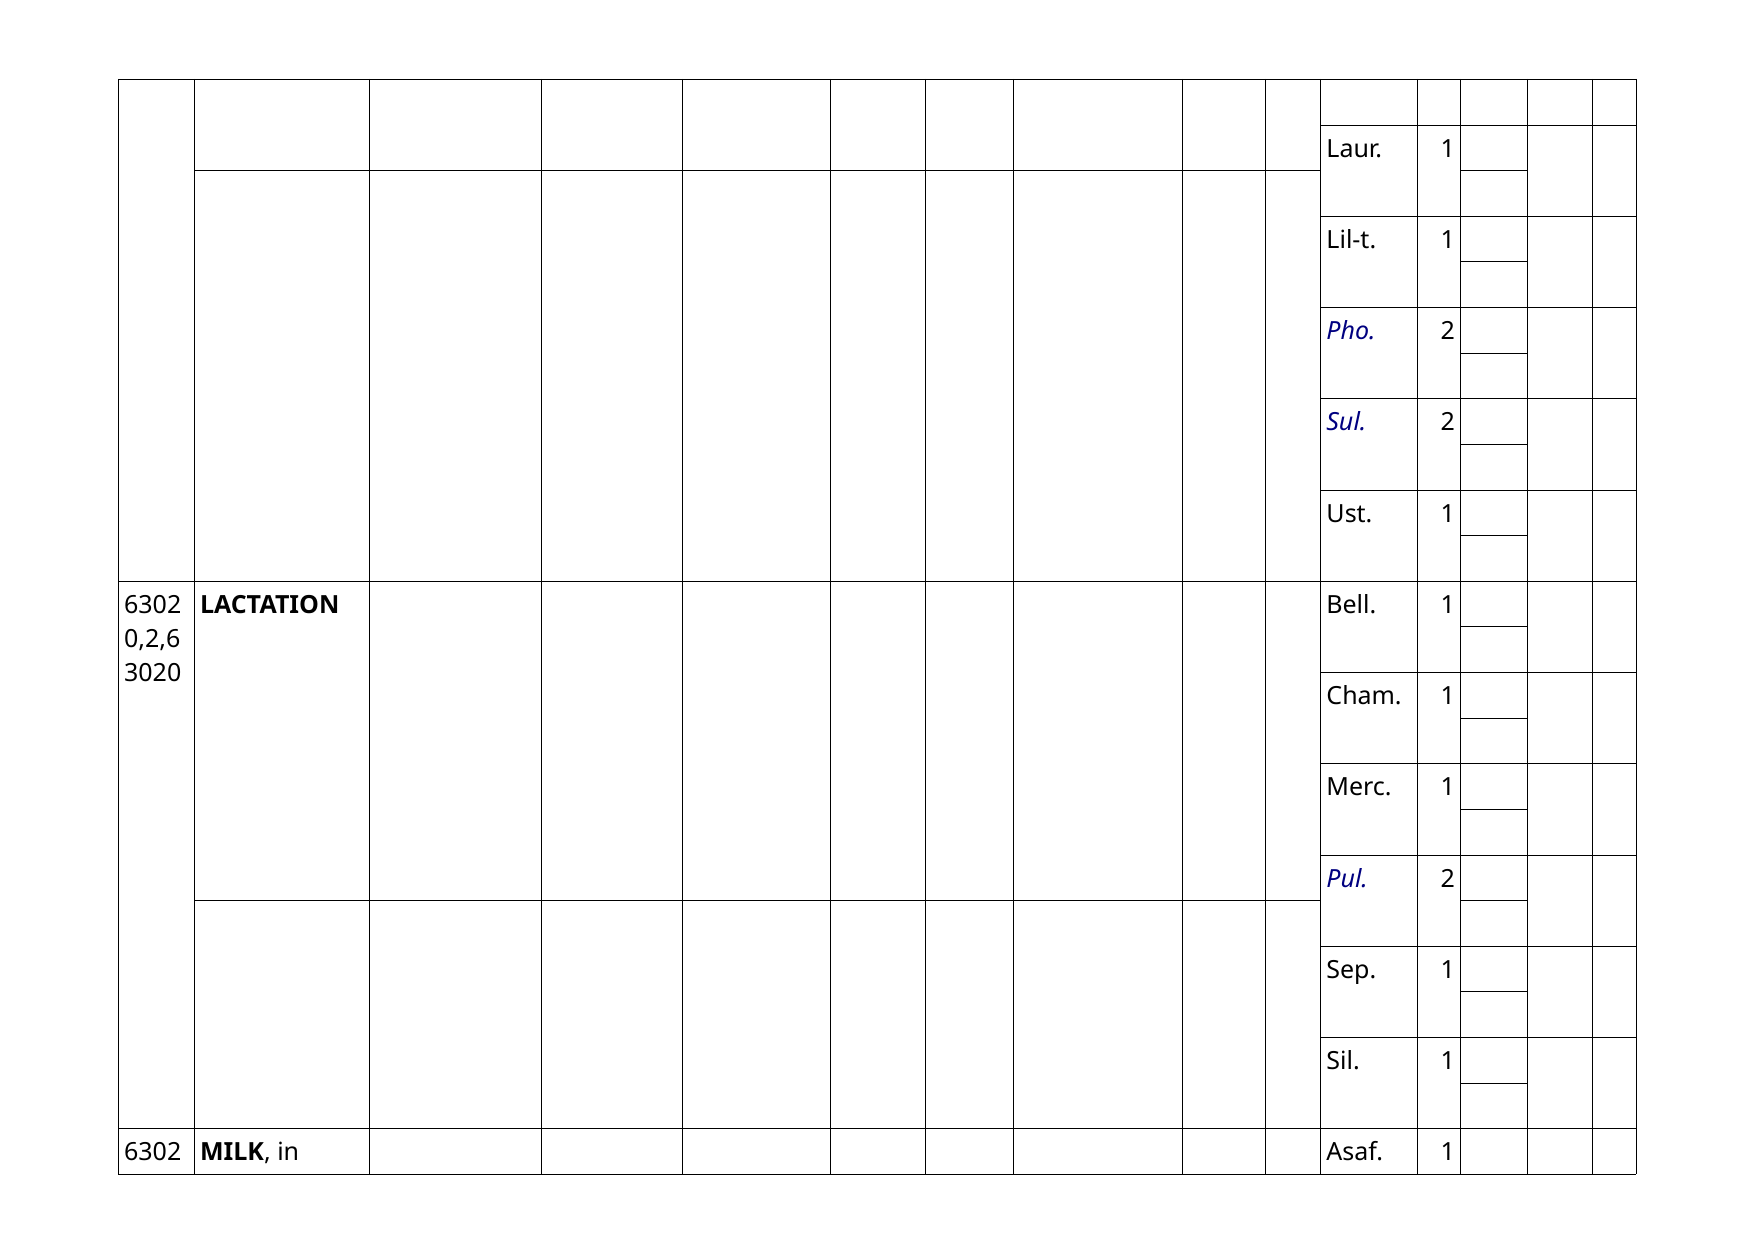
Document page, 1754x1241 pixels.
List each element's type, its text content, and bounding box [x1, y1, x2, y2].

table_cell Asaf. [1321, 1129, 1417, 1174]
table_cell [1266, 901, 1320, 1128]
table_cell [831, 582, 925, 900]
table_cell [542, 901, 682, 1128]
table_cell [542, 171, 682, 581]
table_cell Merc. [1321, 764, 1417, 854]
table_cell [1183, 901, 1265, 1128]
table_cell [683, 1129, 830, 1174]
table_cell [1461, 810, 1527, 854]
table_cell [1461, 947, 1527, 991]
table_cell Laur. [1321, 126, 1417, 216]
table_cell [1183, 171, 1265, 581]
table_cell [1461, 491, 1527, 535]
table_cell [1461, 171, 1527, 216]
table_cell [1418, 80, 1460, 124]
table_cell [1461, 126, 1527, 170]
table_cell [1528, 1129, 1592, 1174]
table_cell [1593, 491, 1636, 581]
table_cell [1461, 1129, 1527, 1174]
table_cell [1014, 80, 1182, 170]
table_cell [1461, 354, 1527, 398]
table_cell [370, 1129, 541, 1174]
table_cell [1461, 445, 1527, 489]
table_cell [1593, 80, 1636, 124]
table_cell [1528, 399, 1592, 489]
table_cell [1461, 536, 1527, 581]
table_cell [195, 171, 369, 581]
table_cell [1528, 80, 1592, 124]
table_cell [1014, 1129, 1182, 1174]
table_cell [1528, 1038, 1592, 1128]
table_cell [1461, 627, 1527, 672]
table_cell [370, 171, 541, 581]
table_cell [542, 80, 682, 170]
table_cell [1593, 1129, 1636, 1174]
table_cell 1 [1418, 1129, 1460, 1174]
table_cell [831, 1129, 925, 1174]
table_cell lactation [195, 582, 369, 900]
table_cell [195, 80, 369, 170]
table_cell [1593, 217, 1636, 307]
table_cell 1 [1418, 217, 1460, 307]
table_cell [1528, 673, 1592, 763]
table_cell [1461, 399, 1527, 444]
table_cell Bell. [1321, 582, 1417, 672]
table_cell [1183, 80, 1265, 170]
table_cell [1461, 764, 1527, 809]
table_cell Lil-t. [1321, 217, 1417, 307]
table_cell [683, 171, 830, 581]
table_cell Sil. [1321, 1038, 1417, 1128]
table_cell 1 [1418, 947, 1460, 1037]
table_cell [1528, 217, 1592, 307]
table_cell [1528, 308, 1592, 398]
table_cell [926, 1129, 1013, 1174]
table_cell [1321, 80, 1417, 124]
table_cell [542, 1129, 682, 1174]
table_cell [1528, 856, 1592, 946]
table_cell 1 [1418, 491, 1460, 581]
table_cell [926, 901, 1013, 1128]
table_cell [370, 582, 541, 900]
table_cell [1014, 171, 1182, 581]
table_cell 1 [1418, 673, 1460, 763]
table_cell [1461, 719, 1527, 763]
table_cell [831, 901, 925, 1128]
table_cell [1461, 582, 1527, 626]
table_cell [1593, 856, 1636, 946]
table_cell [1014, 901, 1182, 1128]
table_cell [1593, 126, 1636, 216]
table_cell [1266, 1129, 1320, 1174]
table_cell [370, 901, 541, 1128]
table_cell Pho. [1321, 308, 1417, 398]
table_cell [926, 171, 1013, 581]
table_cell Sep. [1321, 947, 1417, 1037]
table_cell [1461, 262, 1527, 307]
table_cell [1461, 1084, 1527, 1128]
table_cell [1528, 947, 1592, 1037]
table_cell [542, 582, 682, 900]
table_cell [683, 901, 830, 1128]
table_cell [1461, 673, 1527, 718]
table_cell [1461, 217, 1527, 261]
table_cell [1461, 992, 1527, 1037]
table_cell [1593, 582, 1636, 672]
table_cell [1266, 171, 1320, 581]
table_cell 1 [1418, 582, 1460, 672]
table_cell 6302 [119, 1129, 194, 1174]
table_cell Sul. [1321, 399, 1417, 489]
table_cell [683, 80, 830, 170]
table_cell [831, 171, 925, 581]
table_cell 1 [1418, 764, 1460, 854]
table_cell [1461, 80, 1527, 124]
table_cell [1266, 80, 1320, 170]
table_cell [195, 901, 369, 1128]
table_cell Pul. [1321, 856, 1417, 946]
table_cell [926, 80, 1013, 170]
table_cell [1593, 673, 1636, 763]
table_cell 2 [1418, 308, 1460, 398]
table_cell 2 [1418, 856, 1460, 946]
table_cell [1528, 126, 1592, 216]
table_cell Ust. [1321, 491, 1417, 581]
table_cell [1461, 901, 1527, 946]
table_cell Cham. [1321, 673, 1417, 763]
table_cell [370, 80, 541, 170]
table_cell [1183, 582, 1265, 900]
table_cell [1183, 1129, 1265, 1174]
table_cell [1528, 764, 1592, 854]
table_cell [119, 80, 194, 581]
table_cell [1593, 764, 1636, 854]
table_cell [1014, 582, 1182, 900]
table_cell [1593, 308, 1636, 398]
table_cell [1461, 1038, 1527, 1083]
table_cell [831, 80, 925, 170]
table_cell [1593, 947, 1636, 1037]
table_cell [1593, 399, 1636, 489]
table_cell 63020,2,63020 [119, 582, 194, 1128]
table_cell [683, 582, 830, 900]
table_cell milk, in [195, 1129, 369, 1174]
table_cell [926, 582, 1013, 900]
table_cell [1528, 491, 1592, 581]
table_cell [1461, 856, 1527, 900]
table_cell [1528, 582, 1592, 672]
table_cell [1461, 308, 1527, 353]
table_cell 1 [1418, 1038, 1460, 1128]
table_cell [1593, 1038, 1636, 1128]
table_cell 1 [1418, 126, 1460, 216]
table_cell [1266, 582, 1320, 900]
table_cell 2 [1418, 399, 1460, 489]
